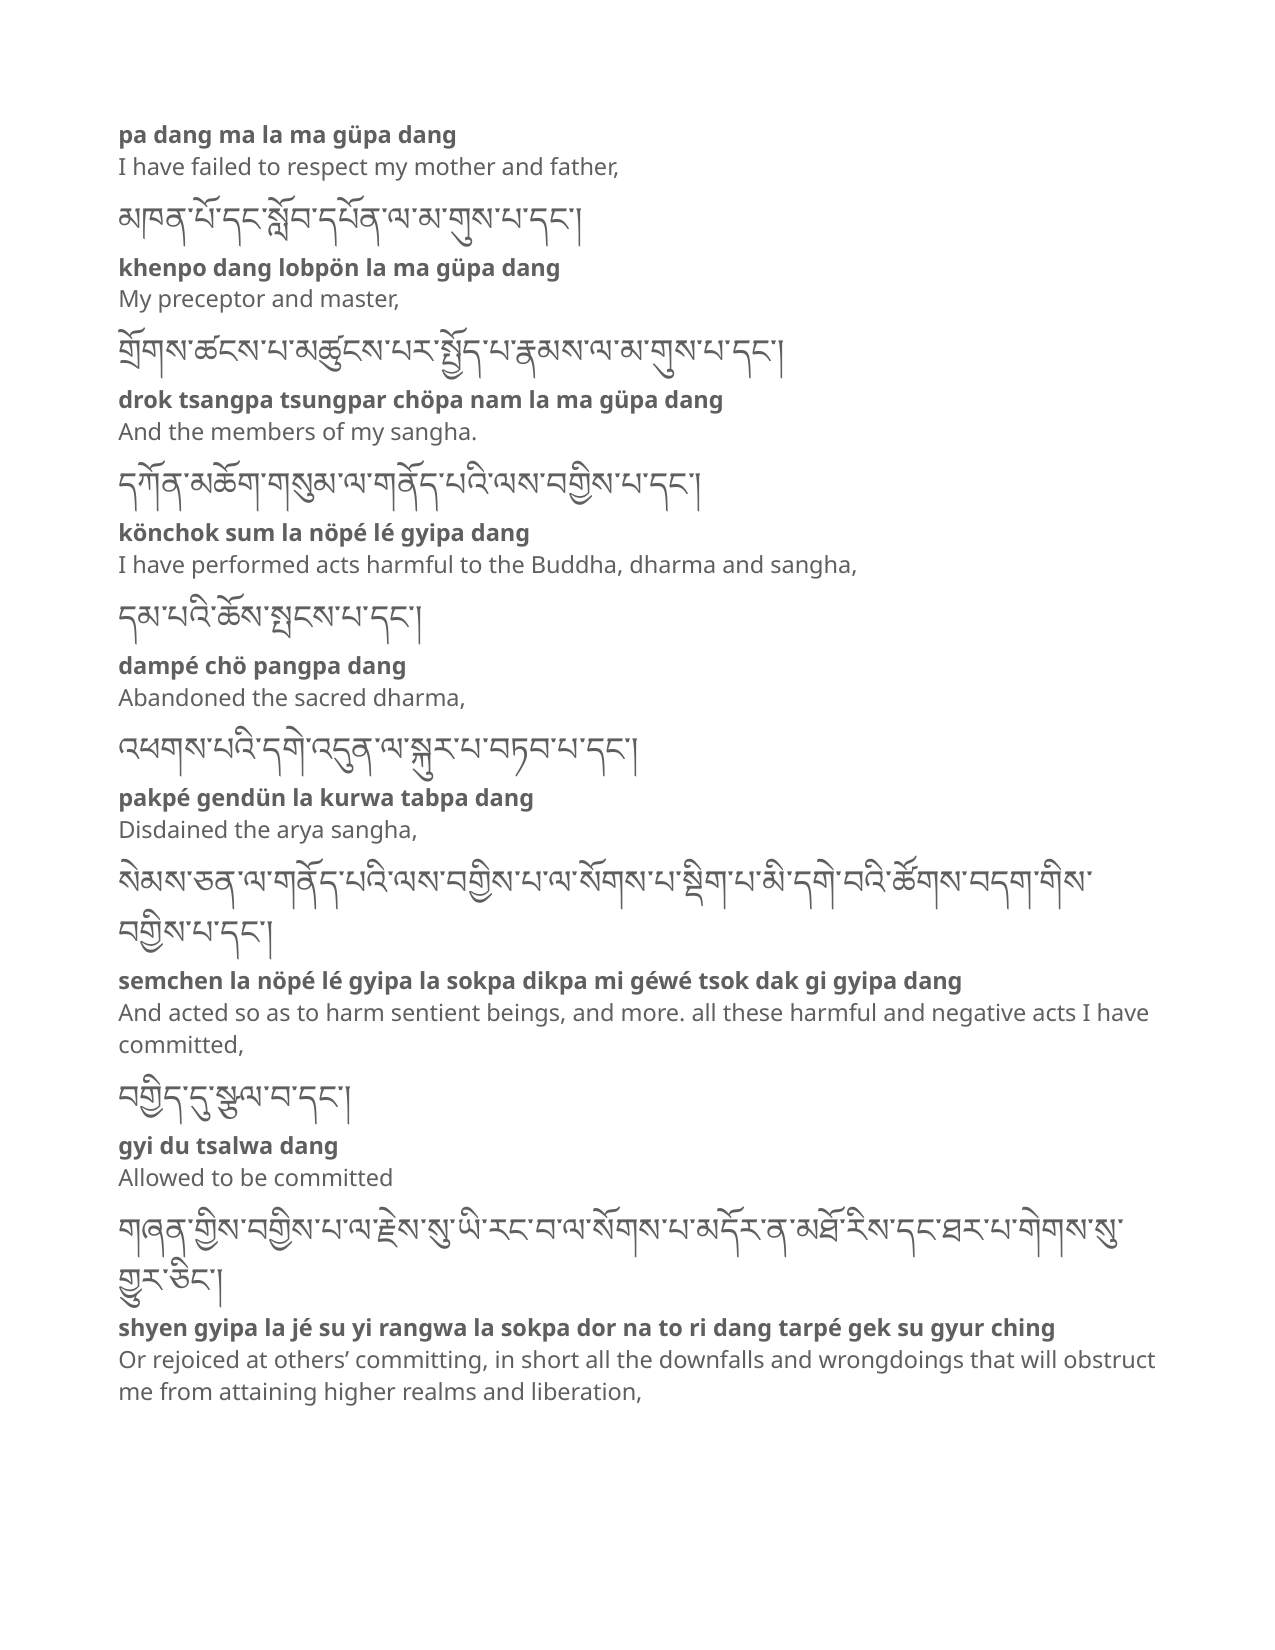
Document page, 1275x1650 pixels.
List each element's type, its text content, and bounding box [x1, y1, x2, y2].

text Or rejoiced at others’ committing, in short all the downfalls and wrongdoings that will obstruct me from attaining higher realms and liberation, [118, 1344, 1157, 1408]
text སེམས་ཅན་ལ་གནོད་པའི་ལས་བགྱིས་པ་ལ་སོགས་པ་སྡིག་པ་མི་དགེ་བའི་ཚོགས་བདག་གིས་བགྱིས་པ་དང༌། [118, 858, 1157, 958]
text དམ་པའི་ཆོས་སྤངས་པ་དང༌། [118, 593, 1157, 643]
text བགྱིད་དུ་སྩལ་བ་དང༌། [118, 1073, 1157, 1123]
text gyi du tsalwa dang [118, 1129, 1157, 1161]
text And acted so as to harm sentient beings, and more. all these harmful and negative acts I have committed, [118, 996, 1157, 1060]
text Allowed to be committed [118, 1161, 1157, 1193]
text འཕགས་པའི་དགེ་འདུན་ལ་སྐུར་པ་བཏབ་པ་དང༌། [118, 725, 1157, 775]
text dampé chö pangpa dang [118, 649, 1157, 681]
text I have failed to respect my mother and father, [118, 150, 1157, 182]
text khenpo dang lobpön la ma güpa dang [118, 251, 1157, 283]
text könchok sum la nöpé lé gyipa dang [118, 516, 1157, 548]
text མཁན་པོ་དང་སློབ་དཔོན་ལ་མ་གུས་པ་དང༌། [118, 194, 1157, 244]
text My preceptor and master, [118, 283, 1157, 315]
text གཞན་གྱིས་བགྱིས་པ་ལ་རྗེས་སུ་ཡི་རང་བ་ལ་སོགས་པ་མདོར་ན་མཐོ་རིས་དང་ཐར་པ་གེགས་སུ་གྱུར་ཅིང༌། [118, 1206, 1157, 1306]
text And the members of my sangha. [118, 416, 1157, 447]
text གྲོགས་ཚངས་པ་མཚུངས་པར་སྤྱོད་པ་རྣམས་ལ་མ་གུས་པ་དང༌། [118, 327, 1157, 377]
text semchen la nöpé lé gyipa la sokpa dikpa mi géwé tsok dak gi gyipa dang [118, 964, 1157, 996]
text shyen gyipa la jé su yi rangwa la sokpa dor na to ri dang tarpé gek su gyur ching [118, 1312, 1157, 1344]
text drok tsangpa tsungpar chöpa nam la ma güpa dang [118, 383, 1157, 416]
text I have performed acts harmful to the Buddha, dharma and sangha, [118, 548, 1157, 580]
text དཀོན་མཆོག་གསུམ་ལ་གནོད་པའི་ལས་བགྱིས་པ་དང༌། [118, 460, 1157, 510]
text pakpé gendün la kurwa tabpa dang [118, 782, 1157, 814]
text Disdained the arya sangha, [118, 814, 1157, 846]
text pa dang ma la ma güpa dang [118, 118, 1157, 150]
text Abandoned the sacred dharma, [118, 681, 1157, 713]
